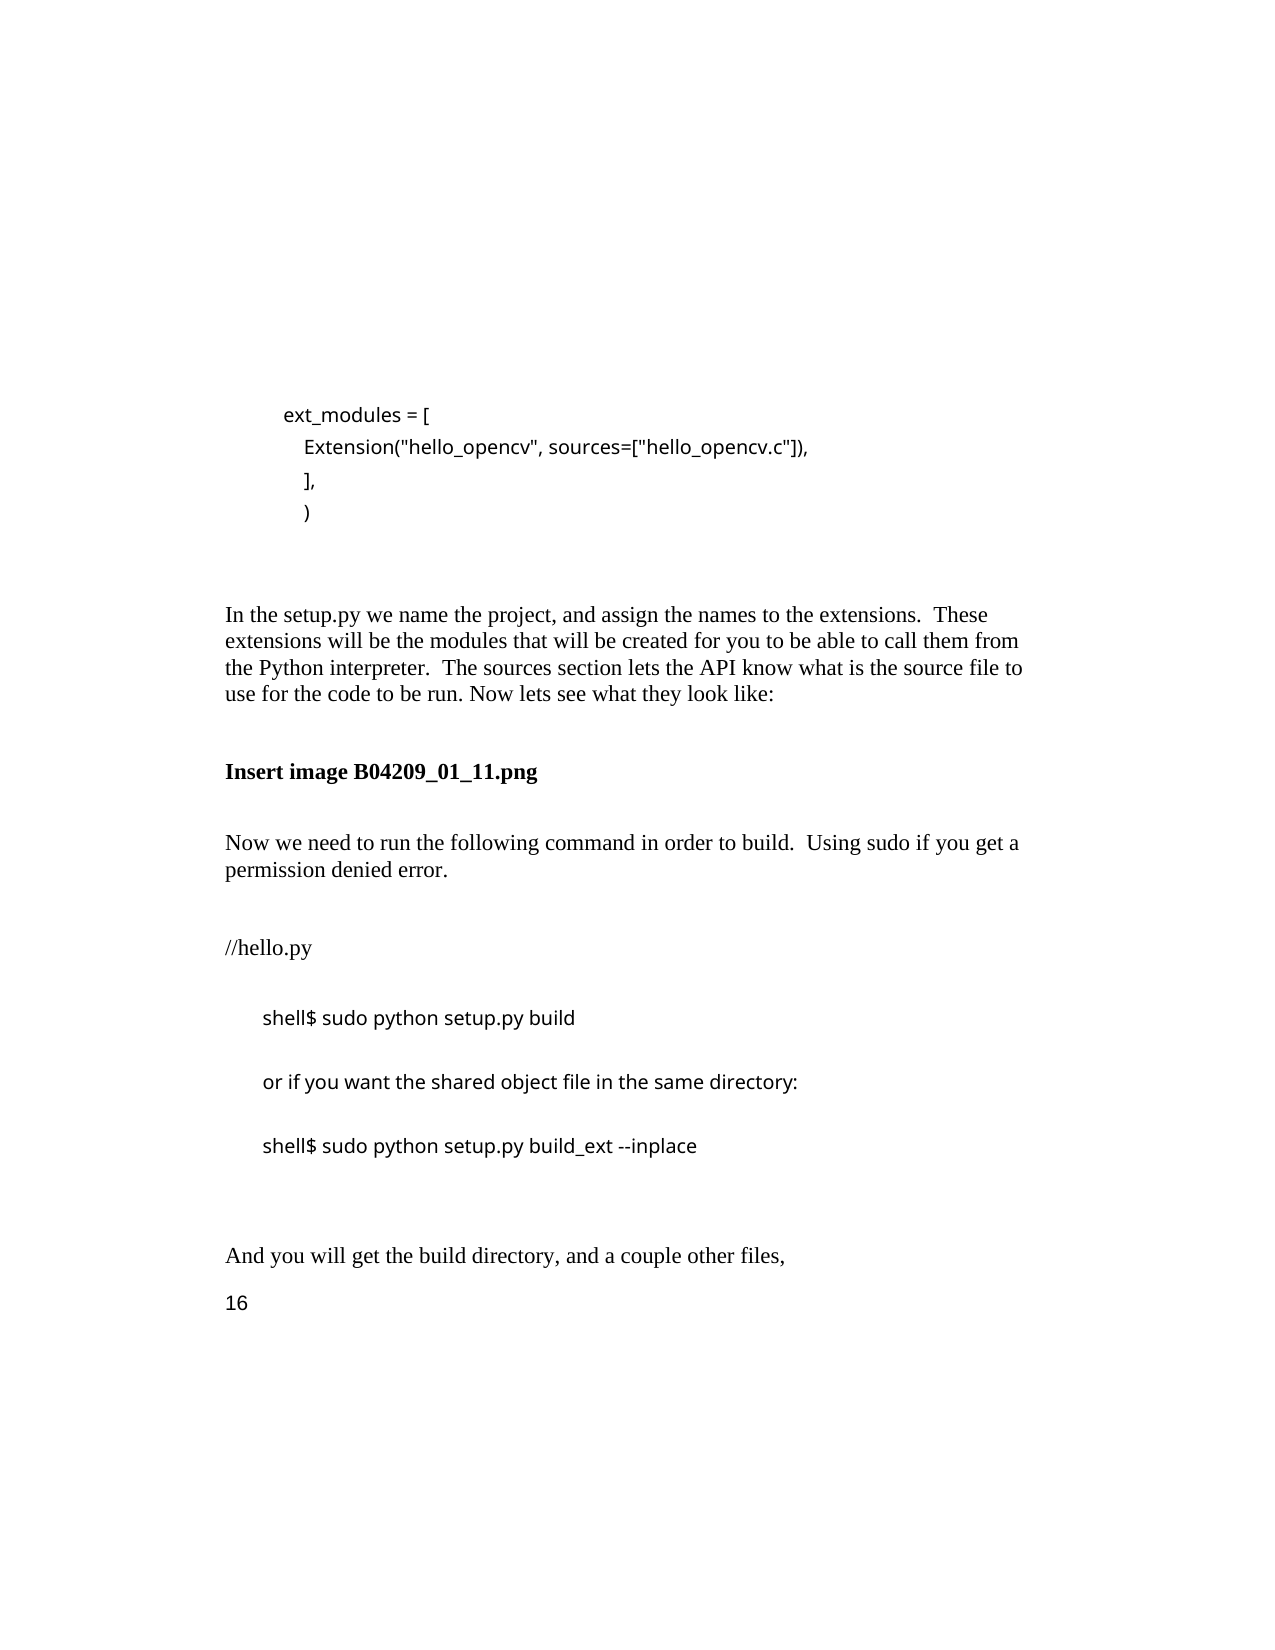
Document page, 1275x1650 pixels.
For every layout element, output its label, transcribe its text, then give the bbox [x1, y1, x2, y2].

text shell$ sudo python setup.py build [262, 1004, 1050, 1031]
text shell$ sudo python setup.py build_ext --inplace [262, 1133, 1050, 1160]
text or if you want the shared object file in the same directory: [262, 1068, 1050, 1095]
text And you will get the build directory, and a couple other files, [225, 1243, 1050, 1269]
text Insert image B04209_01_11.png [225, 758, 1050, 784]
text In the setup.py we name the project, and assign the names to the extensions. These extensions will be the modules that will be created for you to be able to call them from the Python interpreter. The sources section lets the API know what is the source file to use for the code to be run. Now lets see what they look like: [225, 601, 1050, 707]
text ext_modules = [ [262, 401, 1050, 428]
text ], [262, 466, 1050, 493]
text Now we need to run the following command in order to build. Using sudo if you get a permission denied error. [225, 829, 1050, 882]
text ) [262, 498, 1050, 525]
text //hello.py [225, 933, 1050, 960]
text Extension("hello_opencv", sources=["hello_opencv.c"]), [262, 434, 1050, 461]
